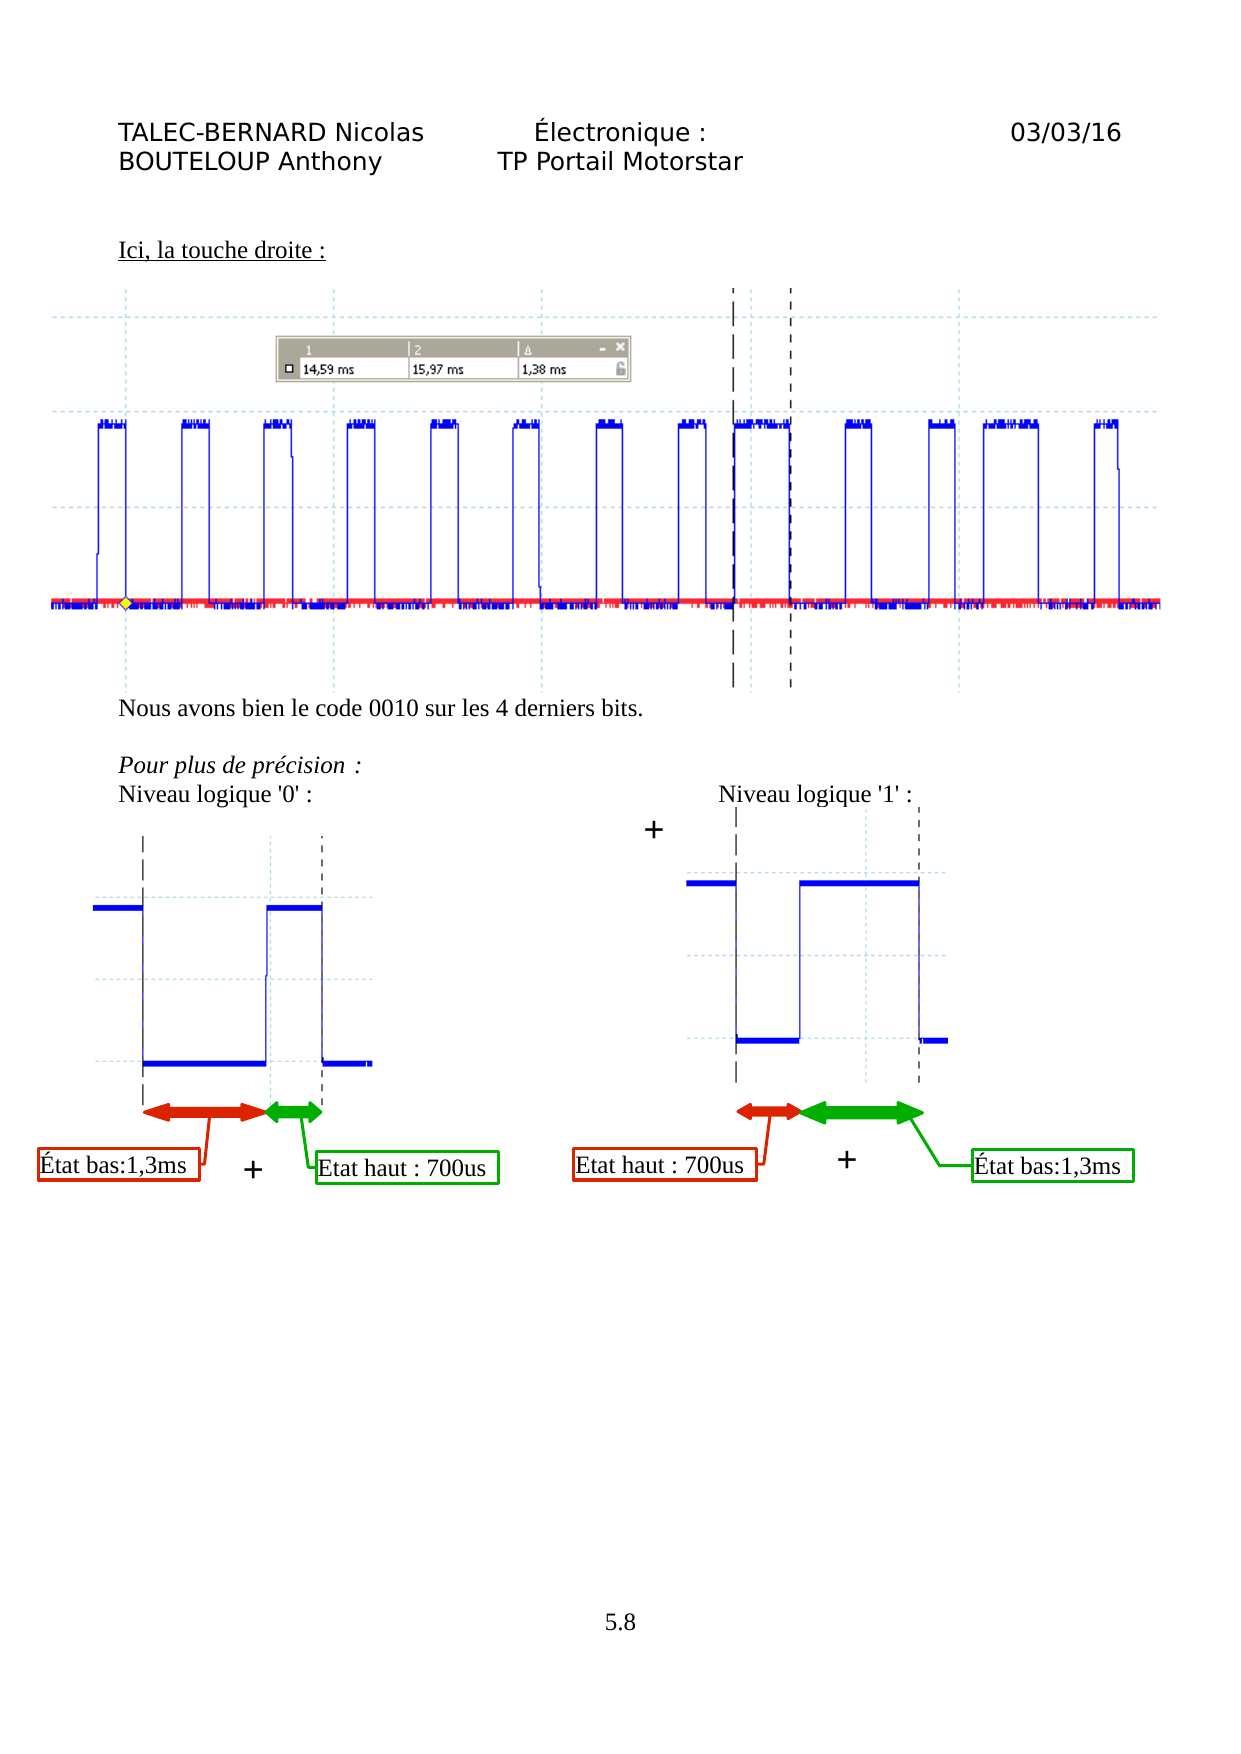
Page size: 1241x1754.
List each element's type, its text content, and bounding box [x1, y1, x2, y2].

picture [686, 807, 948, 1084]
text [118, 263, 1122, 288]
text + [118, 808, 686, 851]
picture [92, 836, 373, 1110]
text [948, 808, 1122, 851]
text Nous avons bien le code 0010 sur les 4 derniers bits. [118, 693, 1122, 721]
text Niveau logique '0' : Niveau logique '1' : [118, 779, 1122, 808]
picture [50, 288, 1161, 693]
text Pour plus de précision : [118, 750, 1122, 779]
text Ici, la touche droite : [118, 235, 1122, 263]
